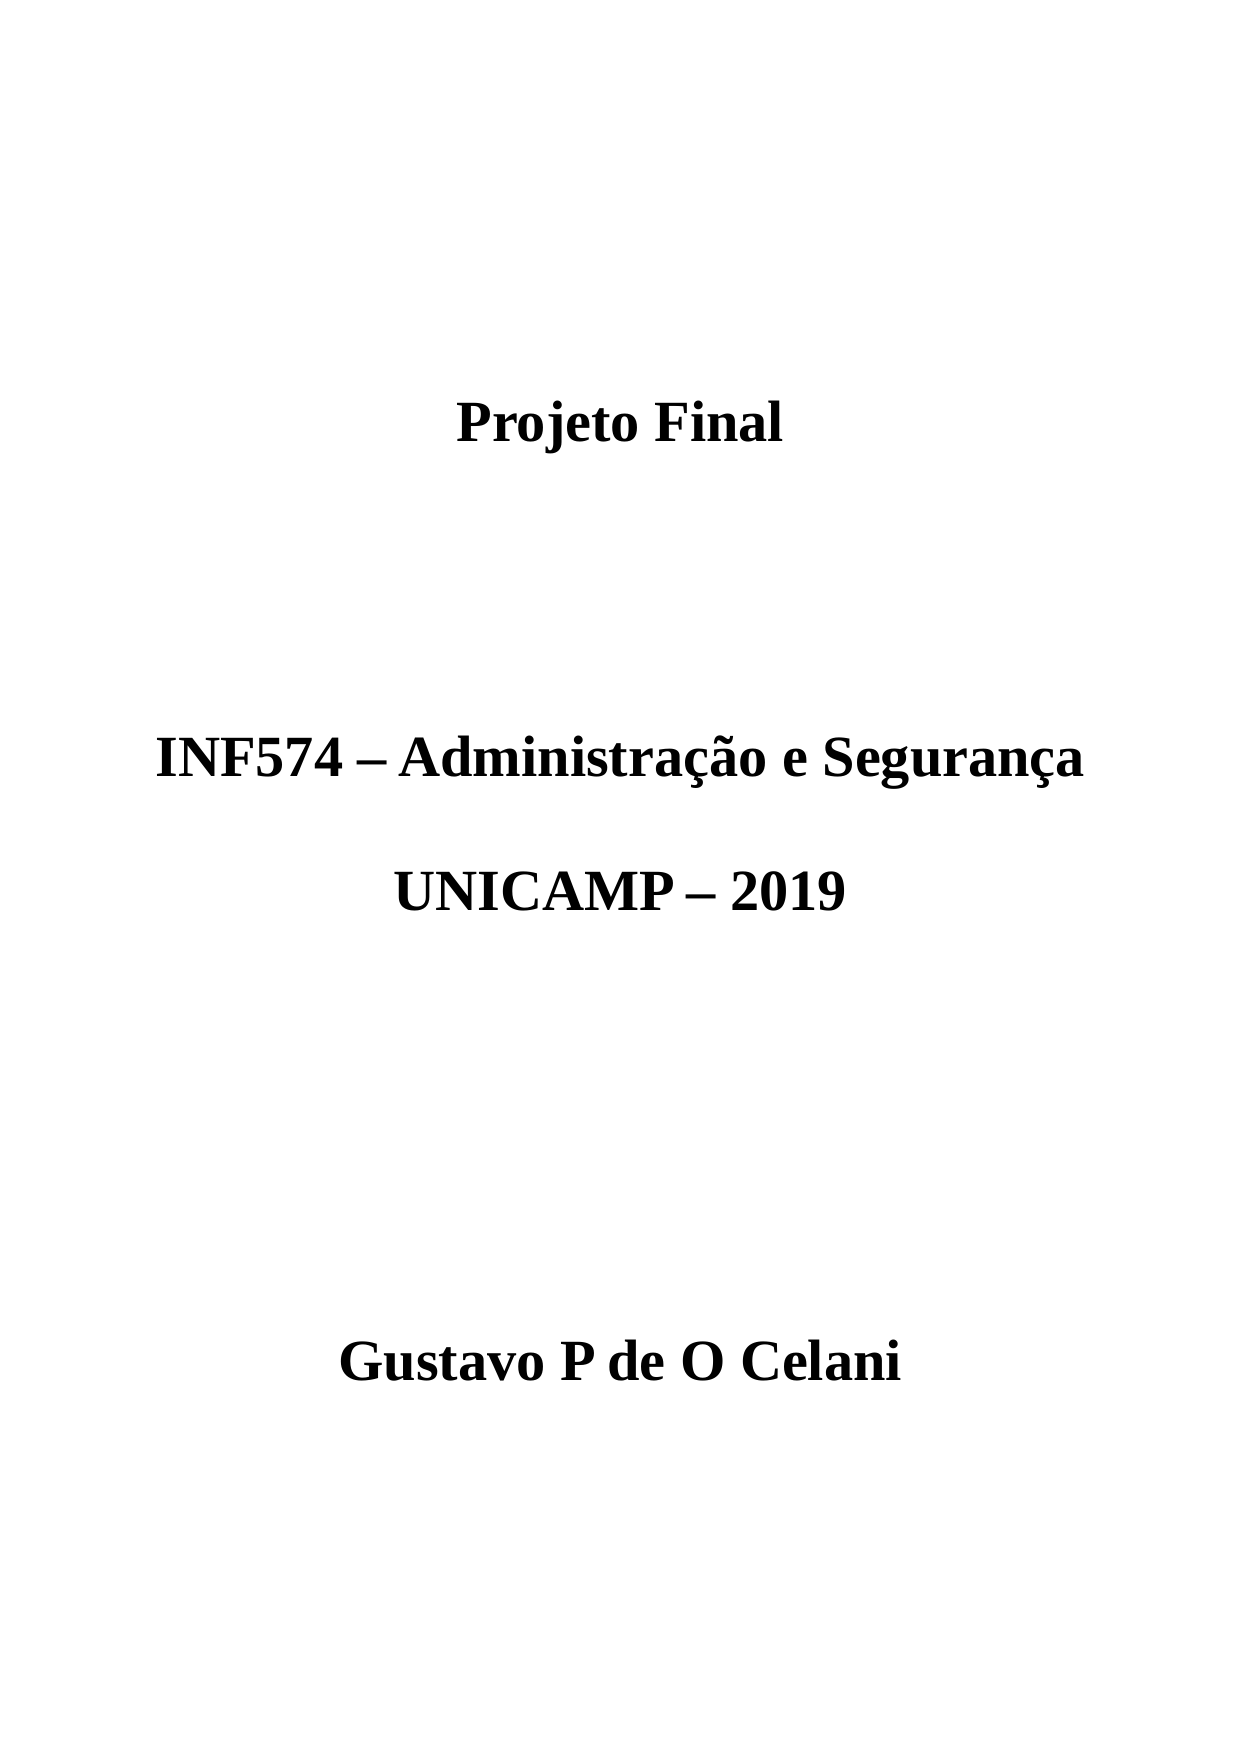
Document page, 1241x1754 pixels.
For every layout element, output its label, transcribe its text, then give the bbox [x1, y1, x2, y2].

text INF574 – Administração e Segurança [118, 722, 1122, 789]
text Gustavo P de O Celani [118, 1326, 1122, 1393]
text Projeto Final [118, 386, 1122, 453]
text UNICAMP – 2019 [118, 856, 1122, 923]
